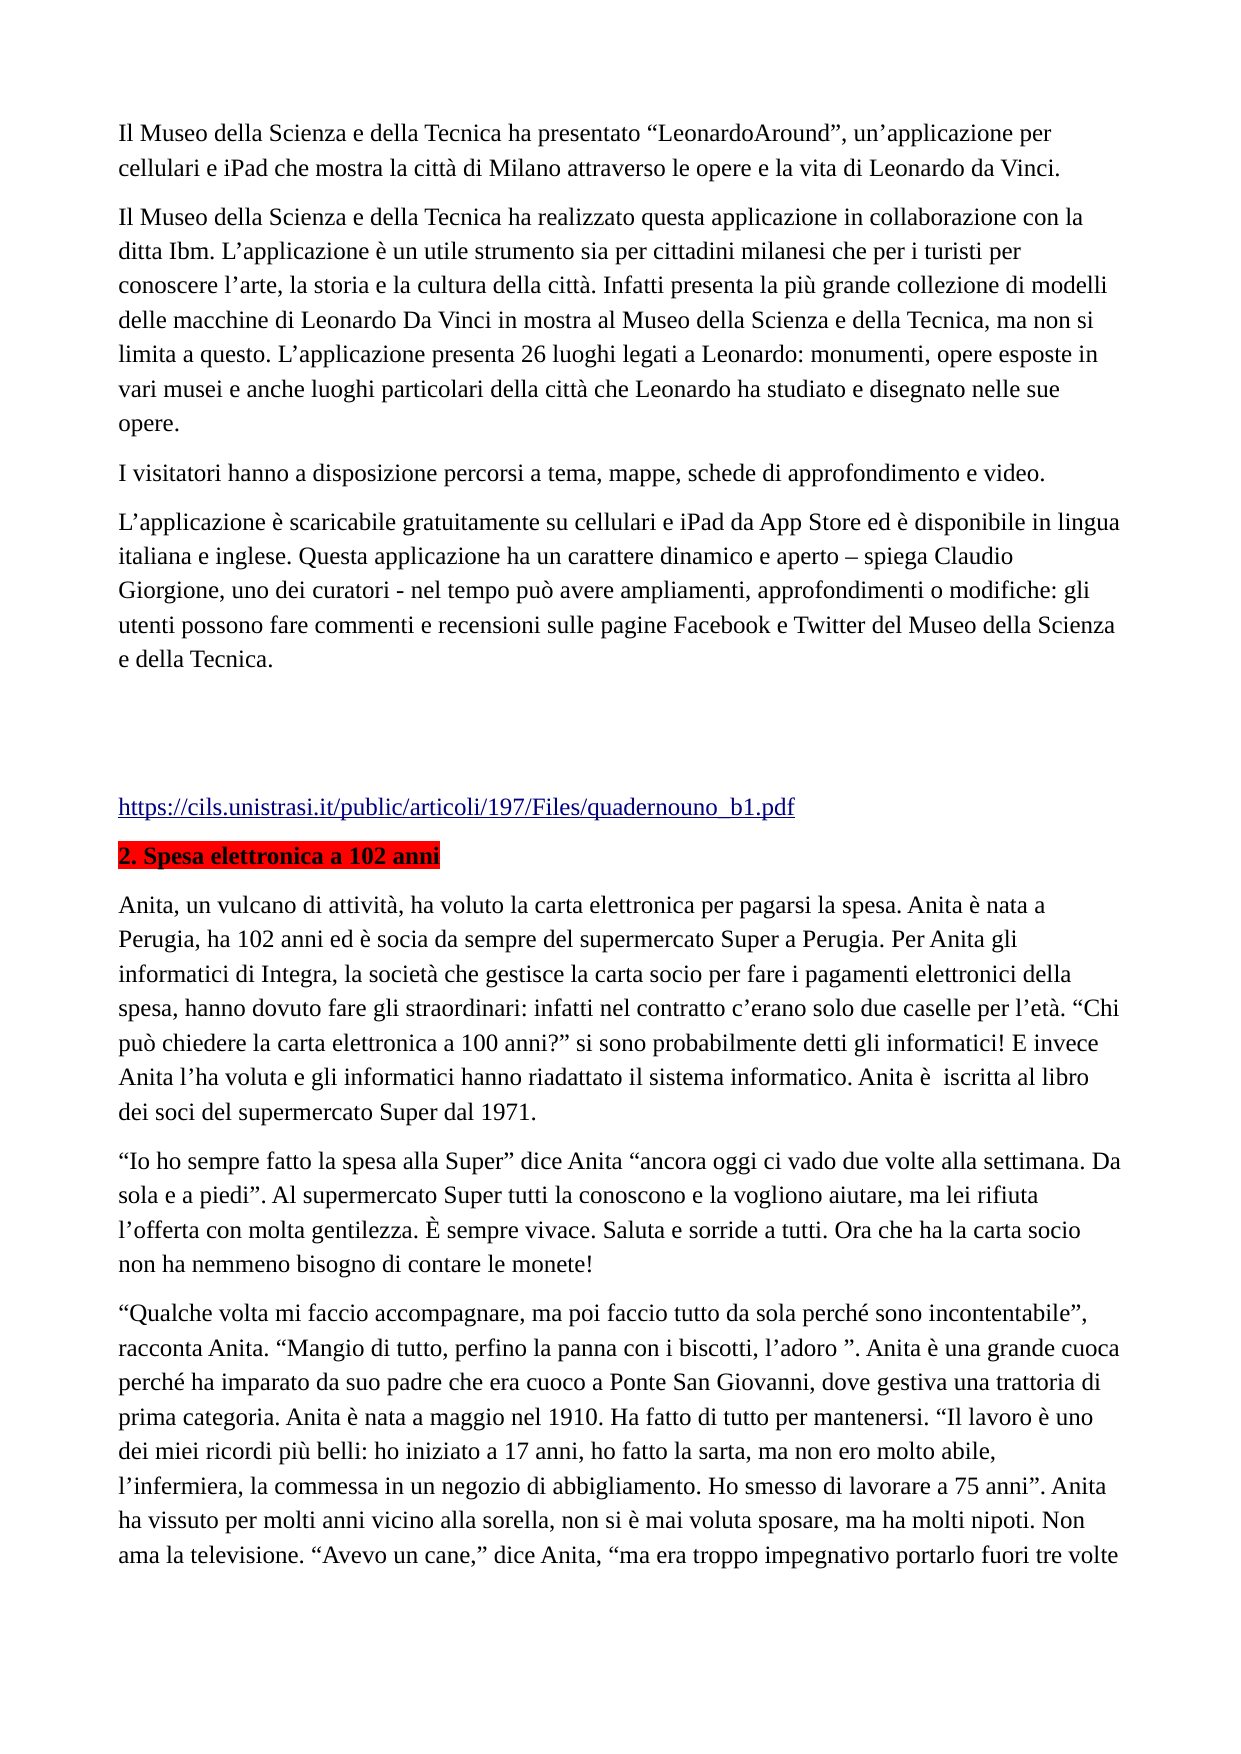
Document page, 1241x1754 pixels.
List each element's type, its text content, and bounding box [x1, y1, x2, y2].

text Anita, un vulcano di attività, ha voluto la carta elettronica per pagarsi la spesa. Anita è nata a Perugia, ha 102 anni ed è socia da sempre del supermercato Super a Perugia. Per Anita gli informatici di Integra, la società che gestisce la carta socio per fare i pagamenti elettronici della spesa, hanno dovuto fare gli straordinari: infatti nel contratto c’erano solo due caselle per l’età. “Chi può chiedere la carta elettronica a 100 anni?” si sono probabilmente detti gli informatici! E invece Anita l’ha voluta e gli informatici hanno riadattato il sistema informatico. Anita è iscritta al libro dei soci del supermercato Super dal 1971. [118, 890, 1122, 1126]
text Il Museo della Scienza e della Tecnica ha presentato “LeonardoAround”, un’applicazione per cellulari e iPad che mostra la città di Milano attraverso le opere e la vita di Leonardo da Vinci. [118, 118, 1122, 181]
text I visitatori hanno a disposizione percorsi a tema, mappe, schede di approfondimento e video. [118, 458, 1122, 486]
text 2. Spesa elettronica a 102 anni [118, 841, 1122, 869]
text “Io ho sempre fatto la spesa alla Super” dice Anita “ancora oggi ci vado due volte alla settimana. Da sola e a piedi”. Al supermercato Super tutti la conoscono e la vogliono aiutare, ma lei rifiuta l’offerta con molta gentilezza. È sempre vivace. Saluta e sorride a tutti. Ora che ha la carta socio non ha nemmeno bisogno di contare le monete! [118, 1146, 1122, 1278]
text L’applicazione è scaricabile gratuitamente su cellulari e iPad da App Store ed è disponibile in lingua italiana e inglese. Questa applicazione ha un carattere dinamico e aperto – spiega Claudio Giorgione, uno dei curatori - nel tempo può avere ampliamenti, approfondimenti o modifiche: gli utenti possono fare commenti e recensioni sulle pagine Facebook e Twitter del Museo della Scienza e della Tecnica. [118, 507, 1122, 673]
text “Qualche volta mi faccio accompagnare, ma poi faccio tutto da sola perché sono incontentabile”, racconta Anita. “Mangio di tutto, perfino la panna con i biscotti, l’adoro ”. Anita è una grande cuoca perché ha imparato da suo padre che era cuoco a Ponte San Giovanni, dove gestiva una trattoria di prima categoria. Anita è nata a maggio nel 1910. Ha fatto di tutto per mantenersi. “Il lavoro è uno dei miei ricordi più belli: ho iniziato a 17 anni, ho fatto la sarta, ma non ero molto abile, l’infermiera, la commessa in un negozio di abbigliamento. Ho smesso di lavorare a 75 anni”. Anita ha vissuto per molti anni vicino alla sorella, non si è mai voluta sposare, ma ha molti nipoti. Non ama la televisione. “Avevo un cane,” dice Anita, “ma era troppo impegnativo portarlo fuori tre volte [118, 1298, 1122, 1568]
text Il Museo della Scienza e della Tecnica ha realizzato questa applicazione in collaborazione con la ditta Ibm. L’applicazione è un utile strumento sia per cittadini milanesi che per i turisti per conoscere l’arte, la storia e la cultura della città. Infatti presenta la più grande collezione di modelli delle macchine di Leonardo Da Vinci in mostra al Museo della Scienza e della Tecnica, ma non si limita a questo. L’applicazione presenta 26 luoghi legati a Leonardo: monumenti, opere esposte in vari musei e anche luoghi particolari della città che Leonardo ha studiato e disegnato nelle sue opere. [118, 202, 1122, 437]
text https://cils.unistrasi.it/public/articoli/197/Files/quadernouno_b1.pdf [118, 792, 1122, 821]
